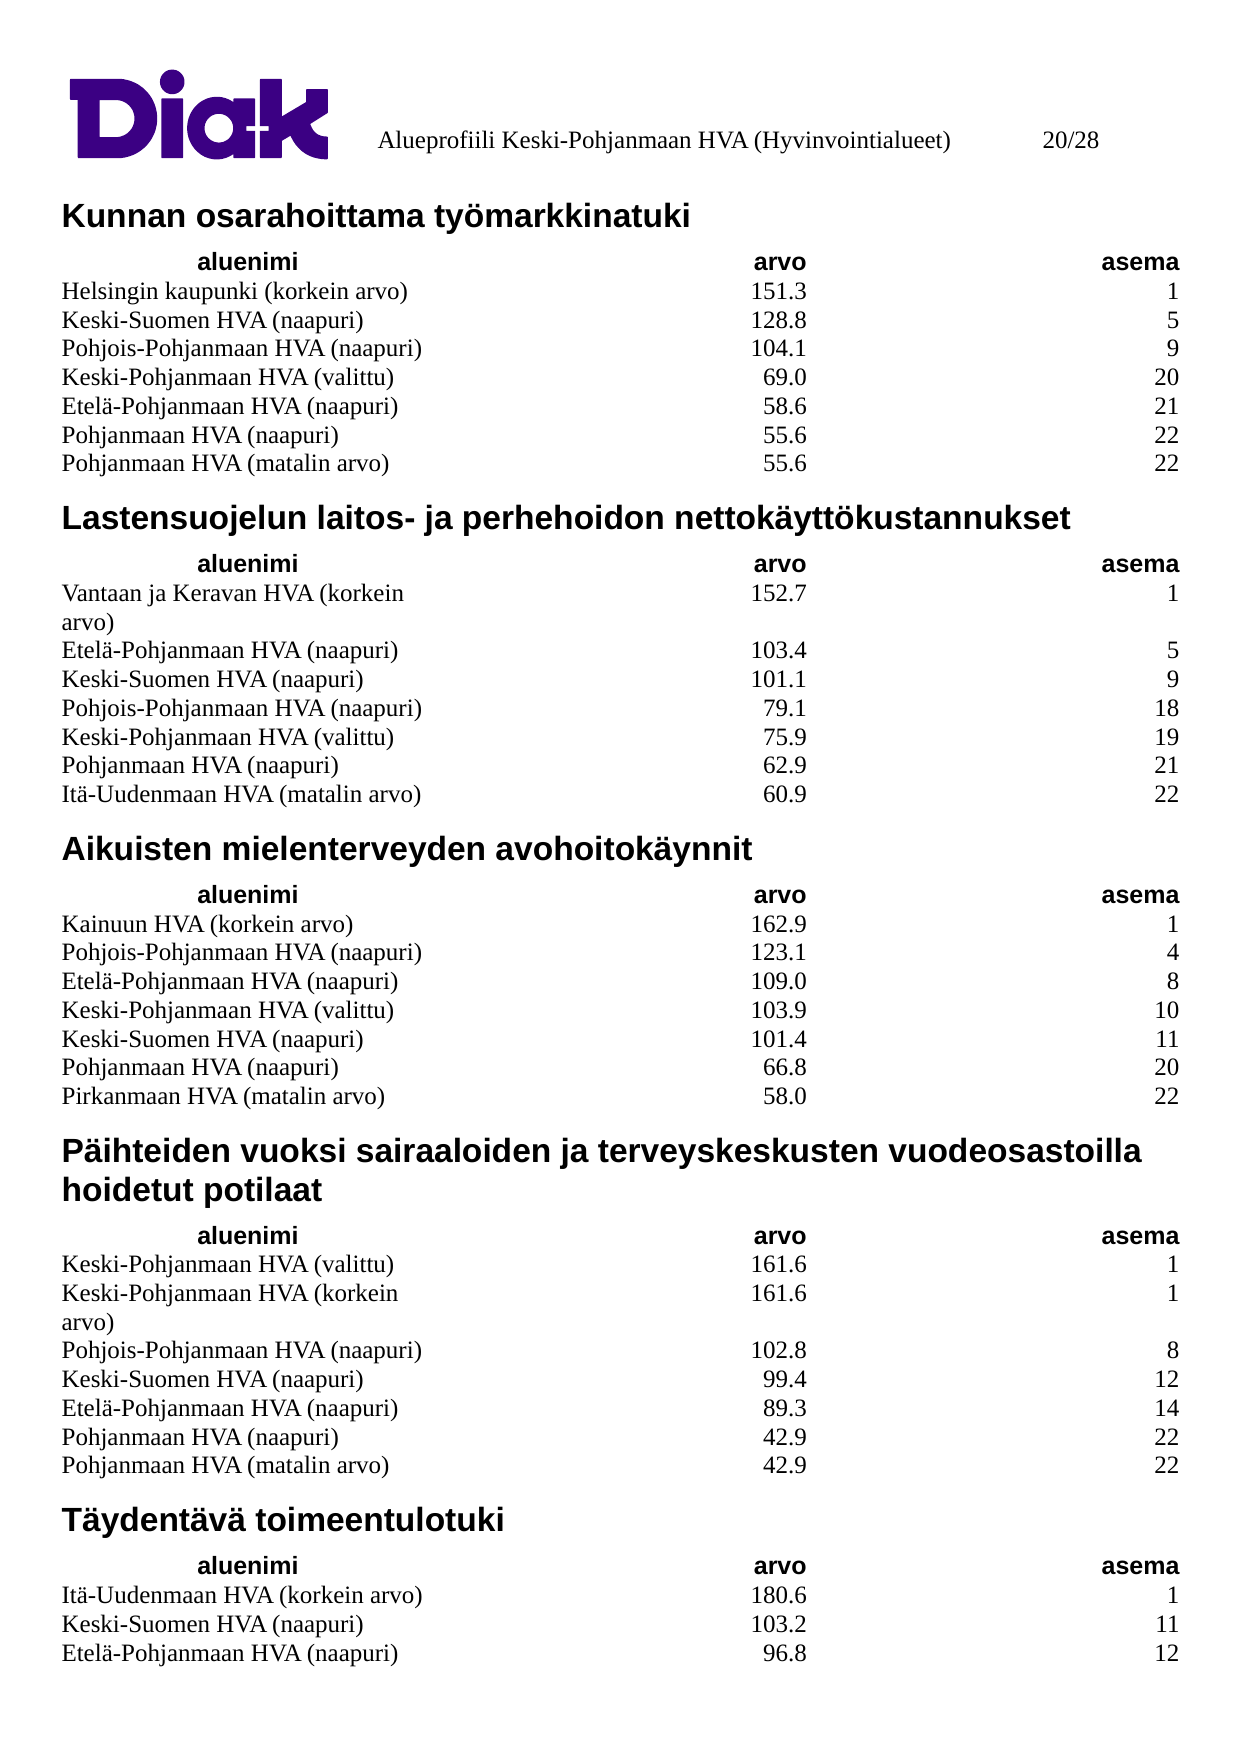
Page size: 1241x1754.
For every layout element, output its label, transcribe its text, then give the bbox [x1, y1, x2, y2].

table_cell Kainuun HVA (korkein arvo) [61, 909, 434, 937]
table_cell Keski-Suomen HVA (naapuri) [61, 1364, 434, 1393]
table_cell Etelä-Pohjanmaan HVA (naapuri) [61, 966, 434, 995]
table_cell Pohjanmaan HVA (naapuri) [61, 1053, 434, 1081]
table_cell Keski-Pohjanmaan HVA (valittu) [61, 362, 434, 391]
table_header asema [806, 549, 1179, 578]
table_cell 21 [806, 751, 1179, 779]
table_cell Vantaan ja Keravan HVA (korkein arvo) [61, 578, 434, 636]
table_cell 4 [806, 938, 1179, 966]
table_header asema [806, 880, 1179, 909]
table_header asema [806, 1551, 1179, 1580]
table_cell 5 [806, 636, 1179, 664]
table_header aluenimi [61, 880, 434, 909]
table_cell Keski-Suomen HVA (naapuri) [61, 305, 434, 333]
subtitle Kunnan osarahoittama työmarkkinatuki [61, 196, 1179, 235]
table_cell 69.0 [434, 362, 806, 391]
table_cell 96.8 [434, 1638, 806, 1666]
table_cell Pohjanmaan HVA (naapuri) [61, 1422, 434, 1451]
table_cell 55.6 [434, 449, 806, 477]
table_cell Pohjois-Pohjanmaan HVA (naapuri) [61, 693, 434, 722]
table_cell 151.3 [434, 276, 806, 305]
table_header asema [806, 247, 1179, 276]
table_cell 8 [806, 966, 1179, 995]
table_cell Pirkanmaan HVA (matalin arvo) [61, 1081, 434, 1110]
table_cell Pohjanmaan HVA (matalin arvo) [61, 449, 434, 477]
table_cell 99.4 [434, 1364, 806, 1393]
table_cell 103.9 [434, 995, 806, 1024]
table_cell 75.9 [434, 722, 806, 751]
table_cell Etelä-Pohjanmaan HVA (naapuri) [61, 636, 434, 664]
table_header arvo [434, 1551, 806, 1580]
table_cell 66.8 [434, 1053, 806, 1081]
table_header aluenimi [61, 1221, 434, 1249]
table_cell Pohjanmaan HVA (matalin arvo) [61, 1451, 434, 1479]
table_cell 20 [806, 362, 1179, 391]
table_cell 1 [806, 1249, 1179, 1278]
table_cell 1 [806, 276, 1179, 305]
table_cell 22 [806, 1081, 1179, 1110]
table_header arvo [434, 247, 806, 276]
table_cell 21 [806, 391, 1179, 420]
table_cell 161.6 [434, 1249, 806, 1278]
table_cell 180.6 [434, 1580, 806, 1609]
table_cell 58.0 [434, 1081, 806, 1110]
table_cell Pohjanmaan HVA (naapuri) [61, 420, 434, 448]
table_cell 55.6 [434, 420, 806, 448]
table_cell 162.9 [434, 909, 806, 937]
table_cell 79.1 [434, 693, 806, 722]
table_header aluenimi [61, 247, 434, 276]
table_cell 22 [806, 449, 1179, 477]
table_cell 161.6 [434, 1278, 806, 1336]
table_cell 128.8 [434, 305, 806, 333]
table_cell Pohjois-Pohjanmaan HVA (naapuri) [61, 334, 434, 362]
table_cell 42.9 [434, 1422, 806, 1451]
table_cell Pohjois-Pohjanmaan HVA (naapuri) [61, 938, 434, 966]
table_cell 102.8 [434, 1336, 806, 1364]
table_cell Keski-Suomen HVA (naapuri) [61, 1609, 434, 1638]
table_cell 14 [806, 1393, 1179, 1422]
table_cell 123.1 [434, 938, 806, 966]
table_cell Pohjanmaan HVA (naapuri) [61, 751, 434, 779]
table_cell 89.3 [434, 1393, 806, 1422]
table_cell Keski-Pohjanmaan HVA (valittu) [61, 722, 434, 751]
table_cell Itä-Uudenmaan HVA (korkein arvo) [61, 1580, 434, 1609]
table_cell 11 [806, 1024, 1179, 1052]
table_cell 8 [806, 1336, 1179, 1364]
table_cell 12 [806, 1364, 1179, 1393]
table_cell 22 [806, 1451, 1179, 1479]
table_cell Itä-Uudenmaan HVA (matalin arvo) [61, 779, 434, 808]
table_header aluenimi [61, 549, 434, 578]
table_cell Keski-Pohjanmaan HVA (valittu) [61, 995, 434, 1024]
table_cell 101.4 [434, 1024, 806, 1052]
table_header arvo [434, 880, 806, 909]
table_cell Helsingin kaupunki (korkein arvo) [61, 276, 434, 305]
table_cell 1 [806, 1278, 1179, 1336]
subtitle Aikuisten mielenterveyden avohoitokäynnit [61, 829, 1179, 867]
table_cell 18 [806, 693, 1179, 722]
table_header arvo [434, 549, 806, 578]
table_cell Keski-Pohjanmaan HVA (korkein arvo) [61, 1278, 434, 1336]
table_cell Keski-Pohjanmaan HVA (valittu) [61, 1249, 434, 1278]
table_cell 9 [806, 334, 1179, 362]
table_cell 103.4 [434, 636, 806, 664]
table_cell 19 [806, 722, 1179, 751]
table_cell 101.1 [434, 664, 806, 693]
table_cell 109.0 [434, 966, 806, 995]
table_cell 60.9 [434, 779, 806, 808]
table_cell 58.6 [434, 391, 806, 420]
table_cell Keski-Suomen HVA (naapuri) [61, 1024, 434, 1052]
table_header arvo [434, 1221, 806, 1249]
table_cell 1 [806, 1580, 1179, 1609]
table_cell 1 [806, 909, 1179, 937]
table_cell Etelä-Pohjanmaan HVA (naapuri) [61, 391, 434, 420]
table_cell Pohjois-Pohjanmaan HVA (naapuri) [61, 1336, 434, 1364]
table_cell 10 [806, 995, 1179, 1024]
table_cell 5 [806, 305, 1179, 333]
table_cell 11 [806, 1609, 1179, 1638]
table_cell Etelä-Pohjanmaan HVA (naapuri) [61, 1638, 434, 1666]
table_cell Etelä-Pohjanmaan HVA (naapuri) [61, 1393, 434, 1422]
table_cell 22 [806, 779, 1179, 808]
table_cell 22 [806, 1422, 1179, 1451]
table_cell 104.1 [434, 334, 806, 362]
table_header aluenimi [61, 1551, 434, 1580]
table_cell 20 [806, 1053, 1179, 1081]
table_cell Keski-Suomen HVA (naapuri) [61, 664, 434, 693]
subtitle Päihteiden vuoksi sairaaloiden ja terveyskeskusten vuodeosastoilla hoidetut potilaat [61, 1131, 1179, 1208]
table_cell 42.9 [434, 1451, 806, 1479]
table_header asema [806, 1221, 1179, 1249]
table_cell 22 [806, 420, 1179, 448]
table_cell 9 [806, 664, 1179, 693]
subtitle Täydentävä toimeentulotuki [61, 1500, 1179, 1539]
table_cell 1 [806, 578, 1179, 636]
table_cell 152.7 [434, 578, 806, 636]
table_cell 103.2 [434, 1609, 806, 1638]
table_cell 62.9 [434, 751, 806, 779]
subtitle Lastensuojelun laitos- ja perhehoidon nettokäyttökustannukset [61, 498, 1179, 537]
table_cell 12 [806, 1638, 1179, 1666]
